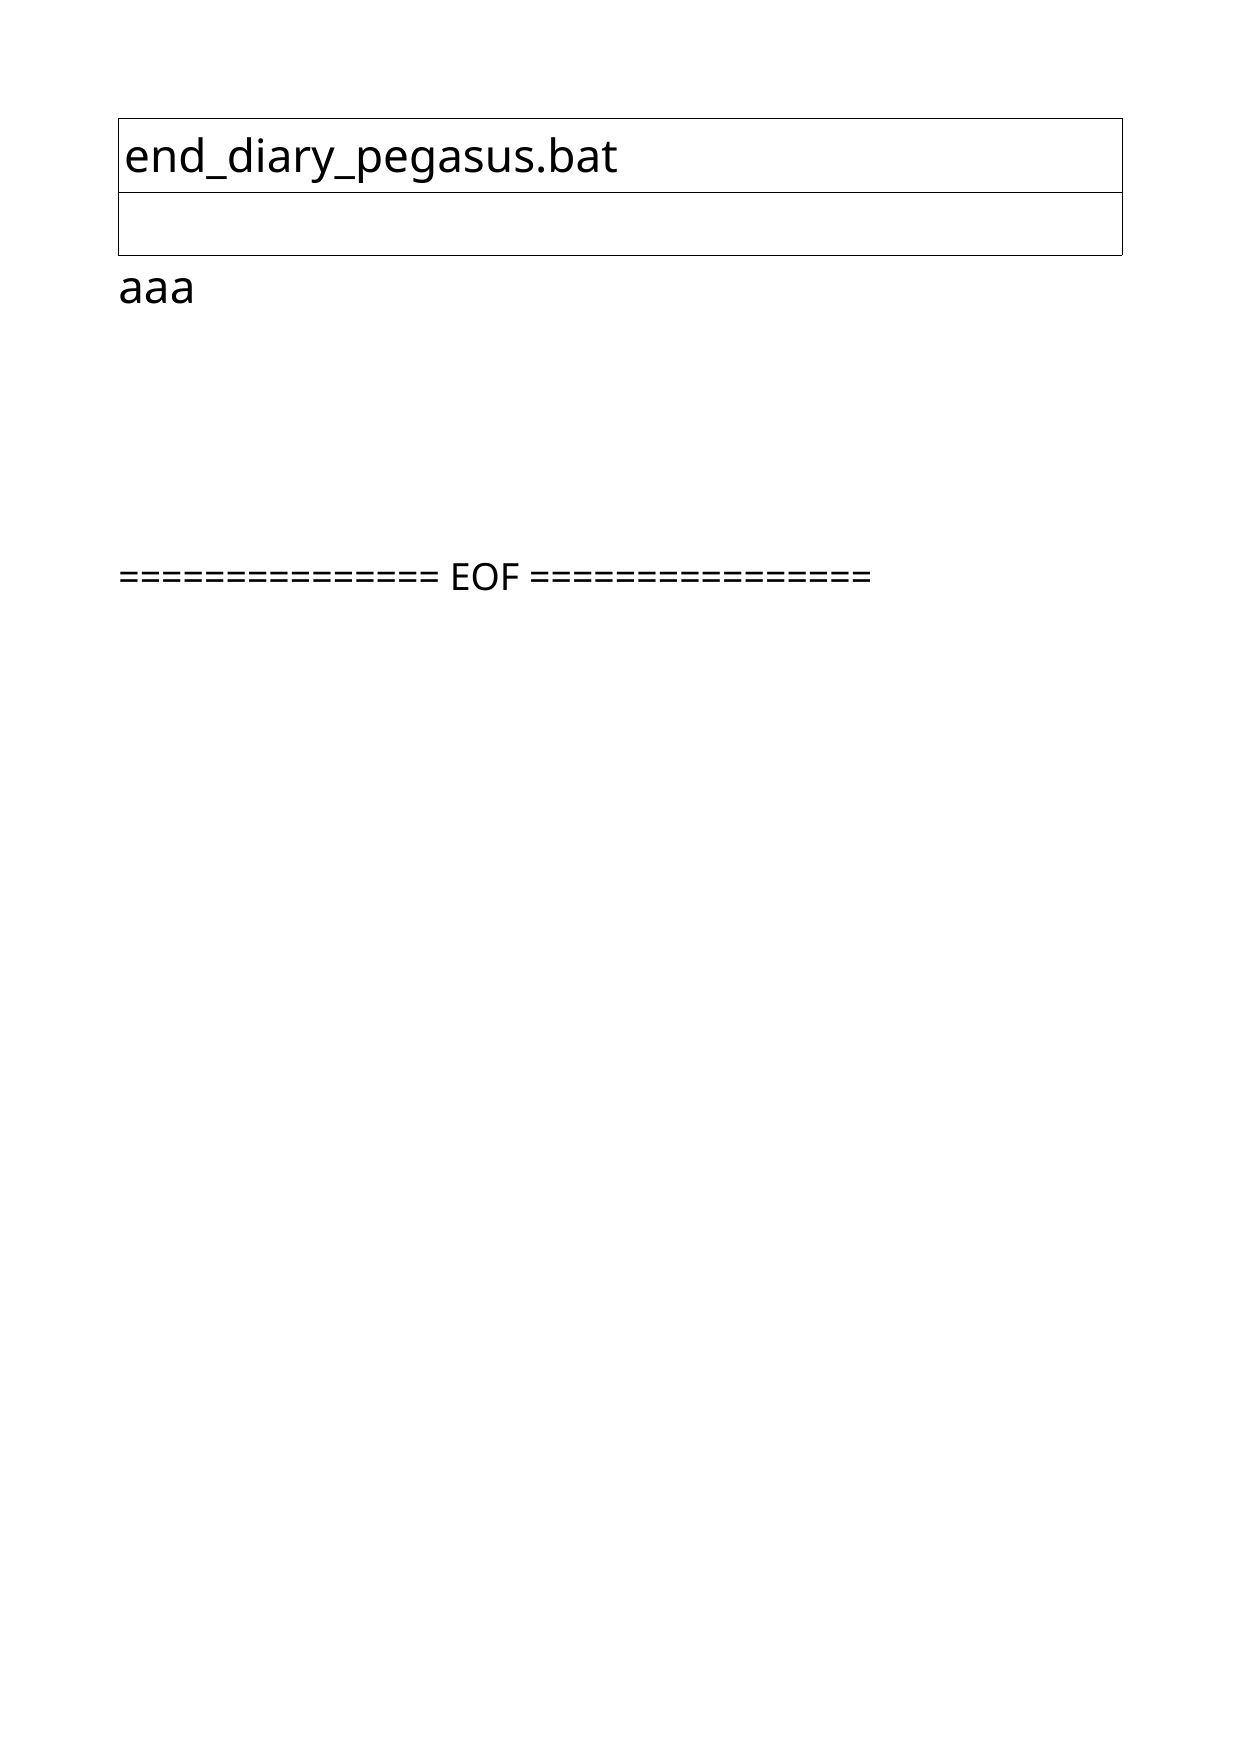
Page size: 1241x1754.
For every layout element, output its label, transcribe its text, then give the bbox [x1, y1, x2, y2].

table_cell [119, 193, 1122, 255]
table_cell end_diary_pegasus.bat [119, 119, 1122, 192]
text =============== EOF ================ [118, 550, 1122, 601]
text aaa [118, 256, 1122, 317]
